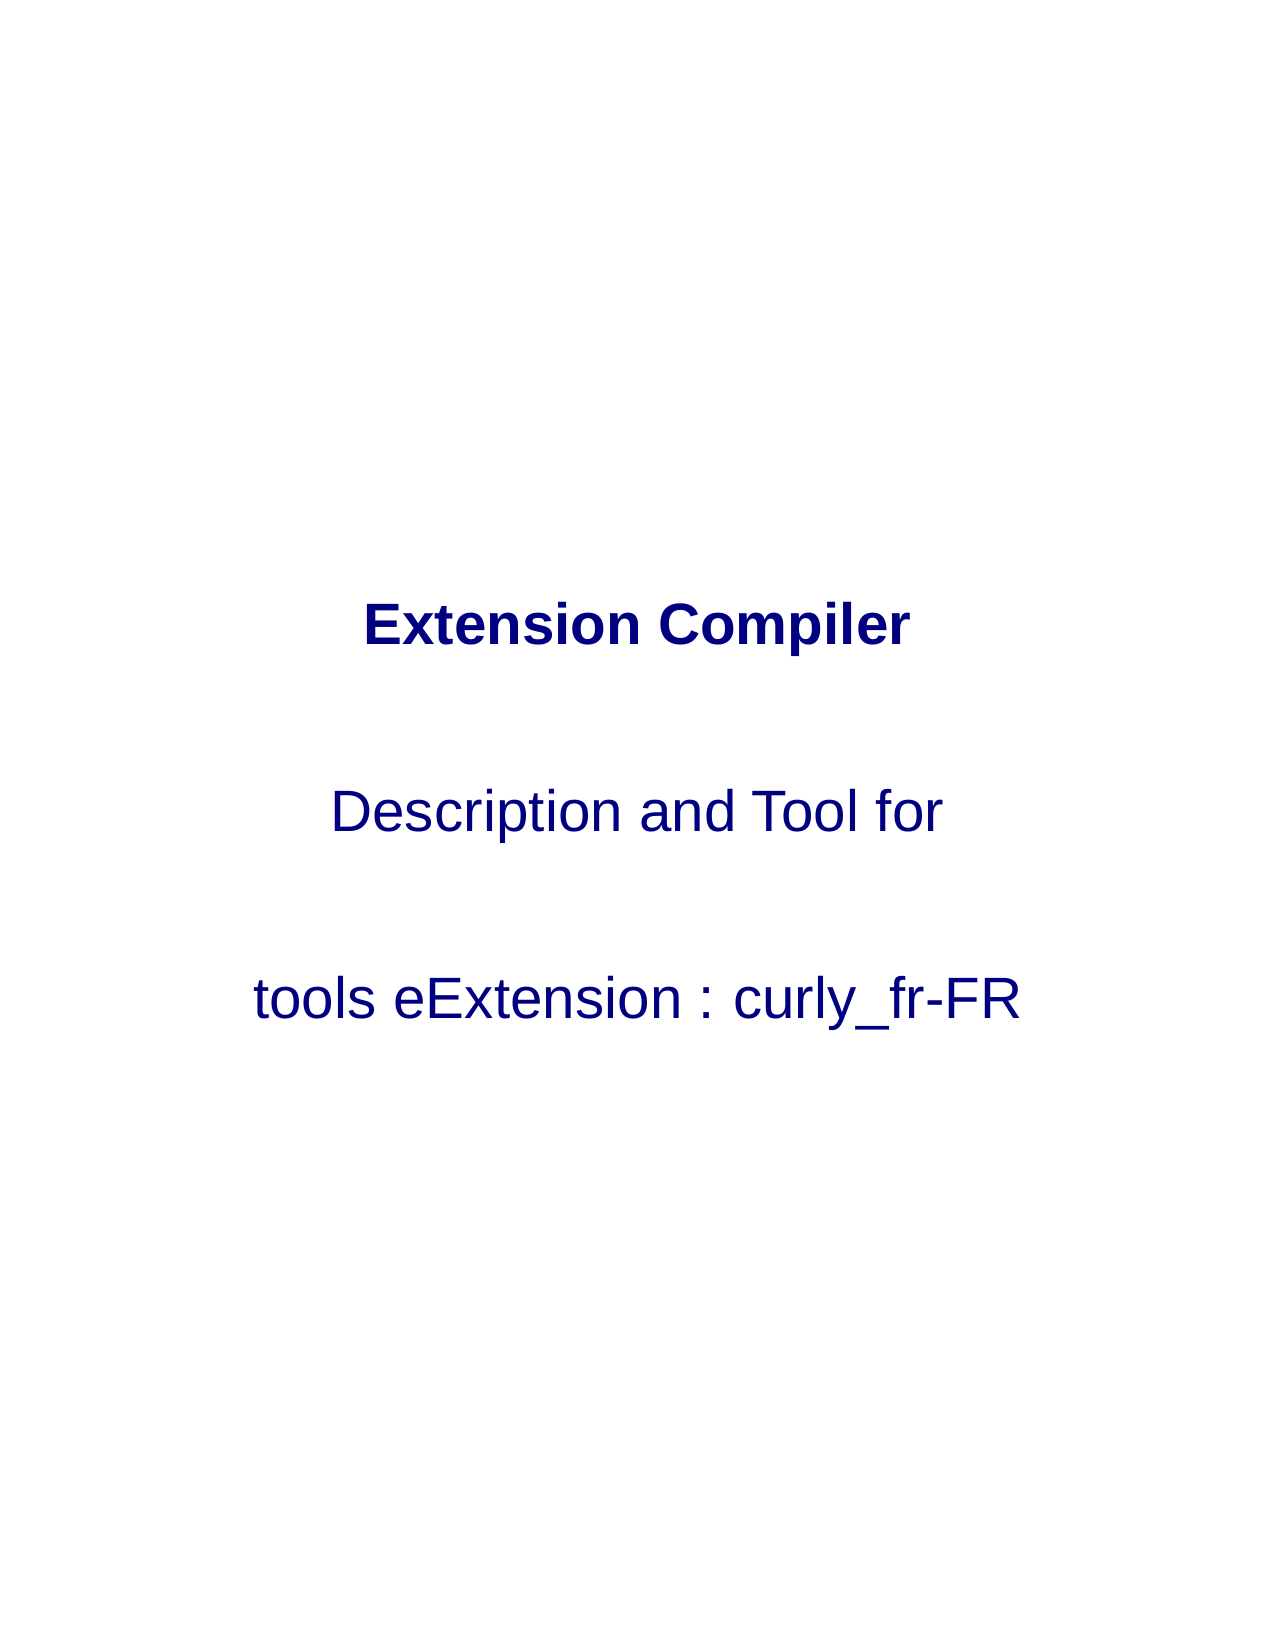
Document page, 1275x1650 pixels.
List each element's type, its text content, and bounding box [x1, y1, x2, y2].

text Description and Tool for [153, 778, 1121, 844]
text tools eExtension : curly_fr-FR [153, 965, 1121, 1031]
text Extension Compiler [153, 592, 1121, 657]
